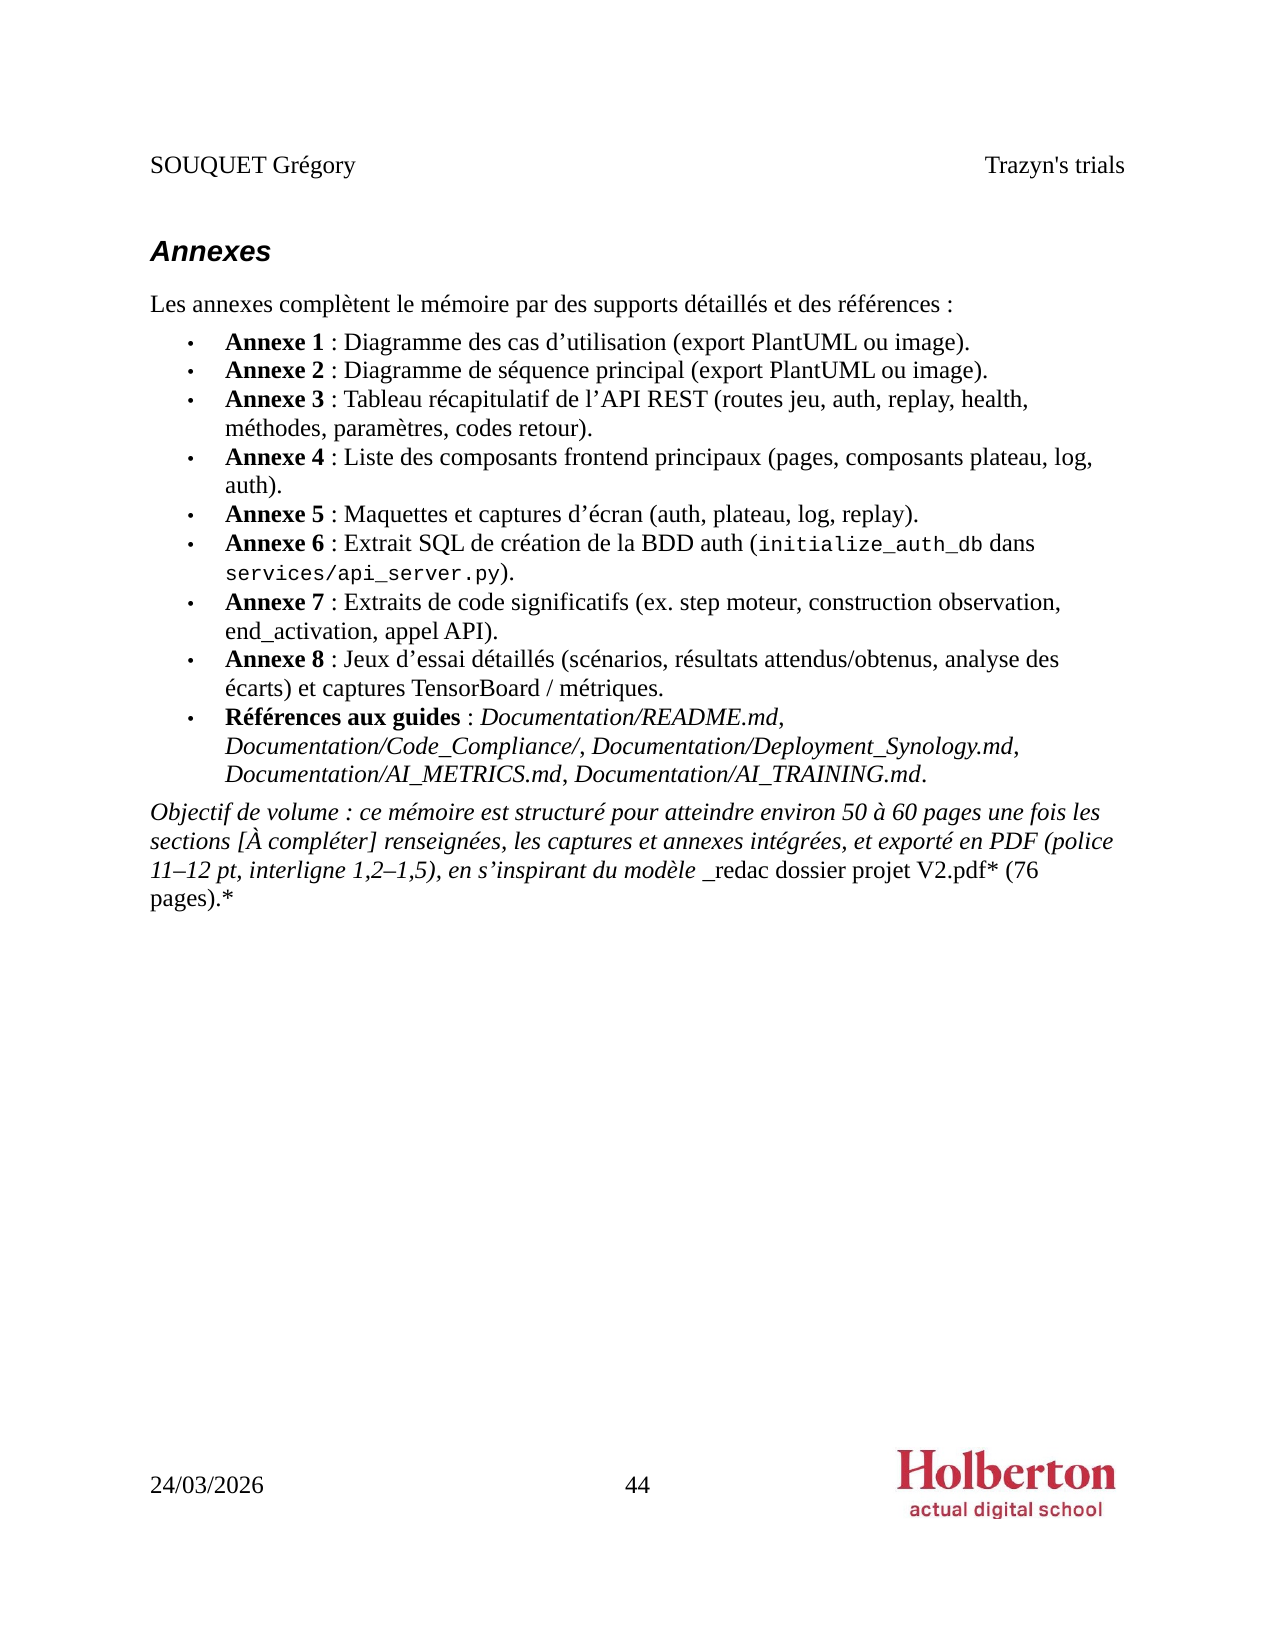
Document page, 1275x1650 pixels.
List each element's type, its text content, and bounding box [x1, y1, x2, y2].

list Annexe 4 : Liste des composants frontend principaux (pages, composants plateau, log, auth). [187, 442, 1125, 499]
list Références aux guides : Documentation/README.md, Documentation/Code_Compliance/, Documentation/Deployment_Synology.md, Documentation/AI_METRICS.md, Documentation/AI_TRAINING.md. [187, 702, 1125, 788]
list Annexe 3 : Tableau récapitulatif de l’API REST (routes jeu, auth, replay, health, méthodes, paramètres, codes retour). [187, 384, 1125, 442]
picture [886, 1447, 1117, 1519]
text Objectif de volume : ce mémoire est structuré pour atteindre environ 50 à 60 pages une fois les sections [À compléter] renseignées, les captures et annexes intégrées, et exporté en PDF (police 11–12 pt, interligne 1,2–1,5), en s’inspirant du modèle _redac dossier projet V2.pdf* (76 pages).* [150, 797, 1125, 912]
list Annexe 8 : Jeux d’essai détaillés (scénarios, résultats attendus/obtenus, analyse des écarts) et captures TensorBoard / métriques. [187, 644, 1125, 702]
list Annexe 2 : Diagramme de séquence principal (export PlantUML ou image). [187, 355, 1125, 384]
list Annexe 7 : Extraits de code significatifs (ex. step moteur, construction observation, end_activation, appel API). [187, 587, 1125, 644]
list Annexe 1 : Diagramme des cas d’utilisation (export PlantUML ou image). [187, 327, 1125, 355]
list Annexe 5 : Maquettes et captures d’écran (auth, plateau, log, replay). [187, 499, 1125, 528]
text Les annexes complètent le mémoire par des supports détaillés et des références : [150, 289, 1125, 318]
list Annexe 6 : Extrait SQL de création de la BDD auth (initialize_auth_db dans services/api_server.py). [187, 528, 1125, 587]
subtitle Annexes [150, 234, 1125, 267]
